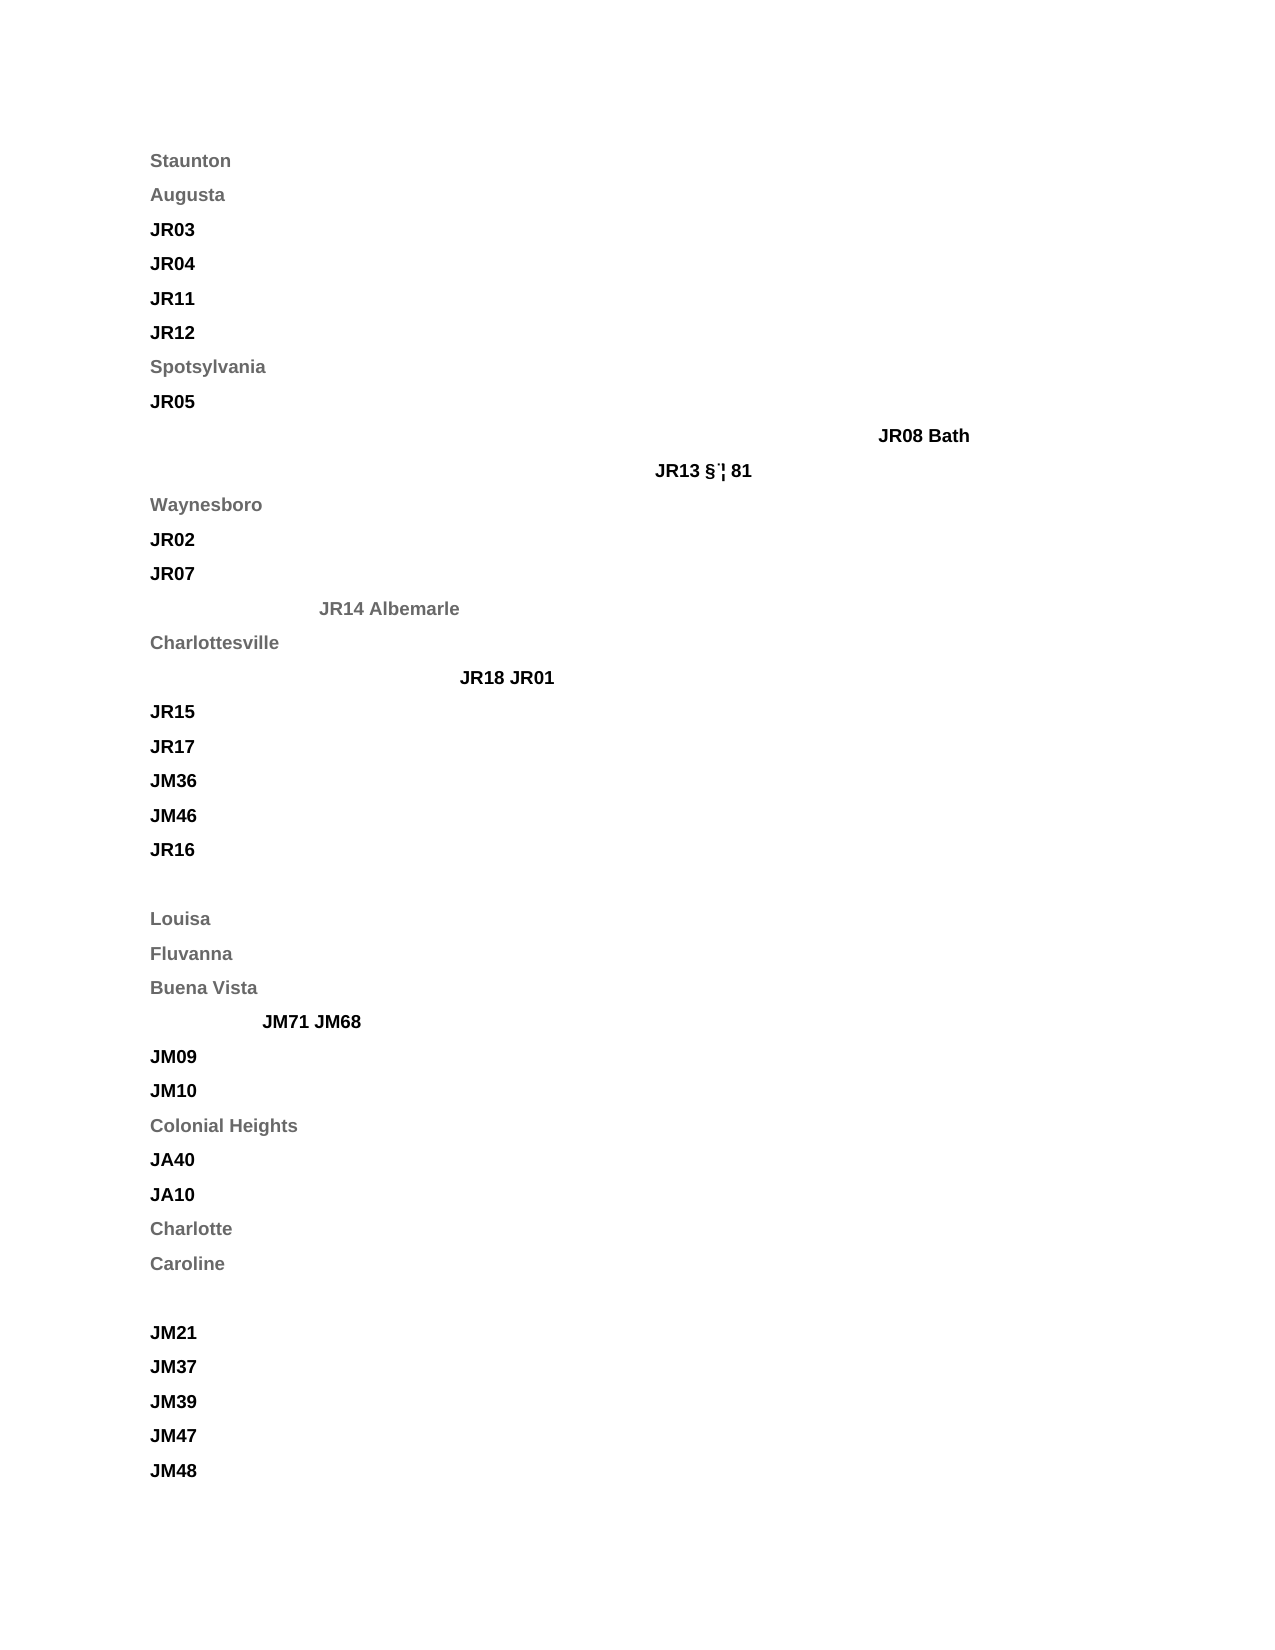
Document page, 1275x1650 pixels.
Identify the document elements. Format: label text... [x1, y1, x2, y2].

text JR11 [150, 288, 1125, 309]
text JR02 [150, 529, 1125, 550]
text JA10 [150, 1184, 1125, 1205]
text Fluvanna [150, 943, 1125, 964]
text Charlottesville [150, 633, 1125, 654]
text § ̈¦ 95 [150, 1288, 1125, 1309]
text JM71 JM68 [150, 1012, 1125, 1033]
text JM46 [150, 805, 1125, 826]
text JR14 Albemarle [150, 598, 1125, 619]
text Augusta [150, 184, 1125, 205]
text Colonial Heights [150, 1115, 1125, 1136]
text JR12 [150, 322, 1125, 343]
text JR18 JR01 [150, 667, 1125, 688]
text JM37 [150, 1357, 1125, 1378]
text JR16 [150, 839, 1125, 861]
text JM36 [150, 771, 1125, 792]
text JR03 [150, 219, 1125, 240]
text JR05 [150, 391, 1125, 412]
text Waynesboro [150, 495, 1125, 516]
text Charlotte [150, 1219, 1125, 1240]
text JM21 [150, 1322, 1125, 1343]
text JR04 [150, 253, 1125, 274]
text JA40 [150, 1150, 1125, 1171]
text JM48 [150, 1460, 1125, 1481]
text JM10 [150, 1081, 1125, 1102]
text JM09 [150, 1046, 1125, 1067]
text Staunton [150, 150, 1125, 171]
text JR07 [150, 564, 1125, 585]
text JM47 [150, 1426, 1125, 1447]
text Buena Vista [150, 977, 1125, 998]
text § ̈¦ 64 [150, 874, 1125, 895]
text JR17 [150, 736, 1125, 757]
text Spotsylvania [150, 357, 1125, 378]
text JM39 [150, 1391, 1125, 1412]
text Caroline [150, 1253, 1125, 1274]
text JR13 § ̈¦ 81 [150, 460, 1125, 481]
text JR08 Bath [150, 426, 1125, 447]
text JR15 [150, 702, 1125, 723]
text Louisa [150, 908, 1125, 929]
